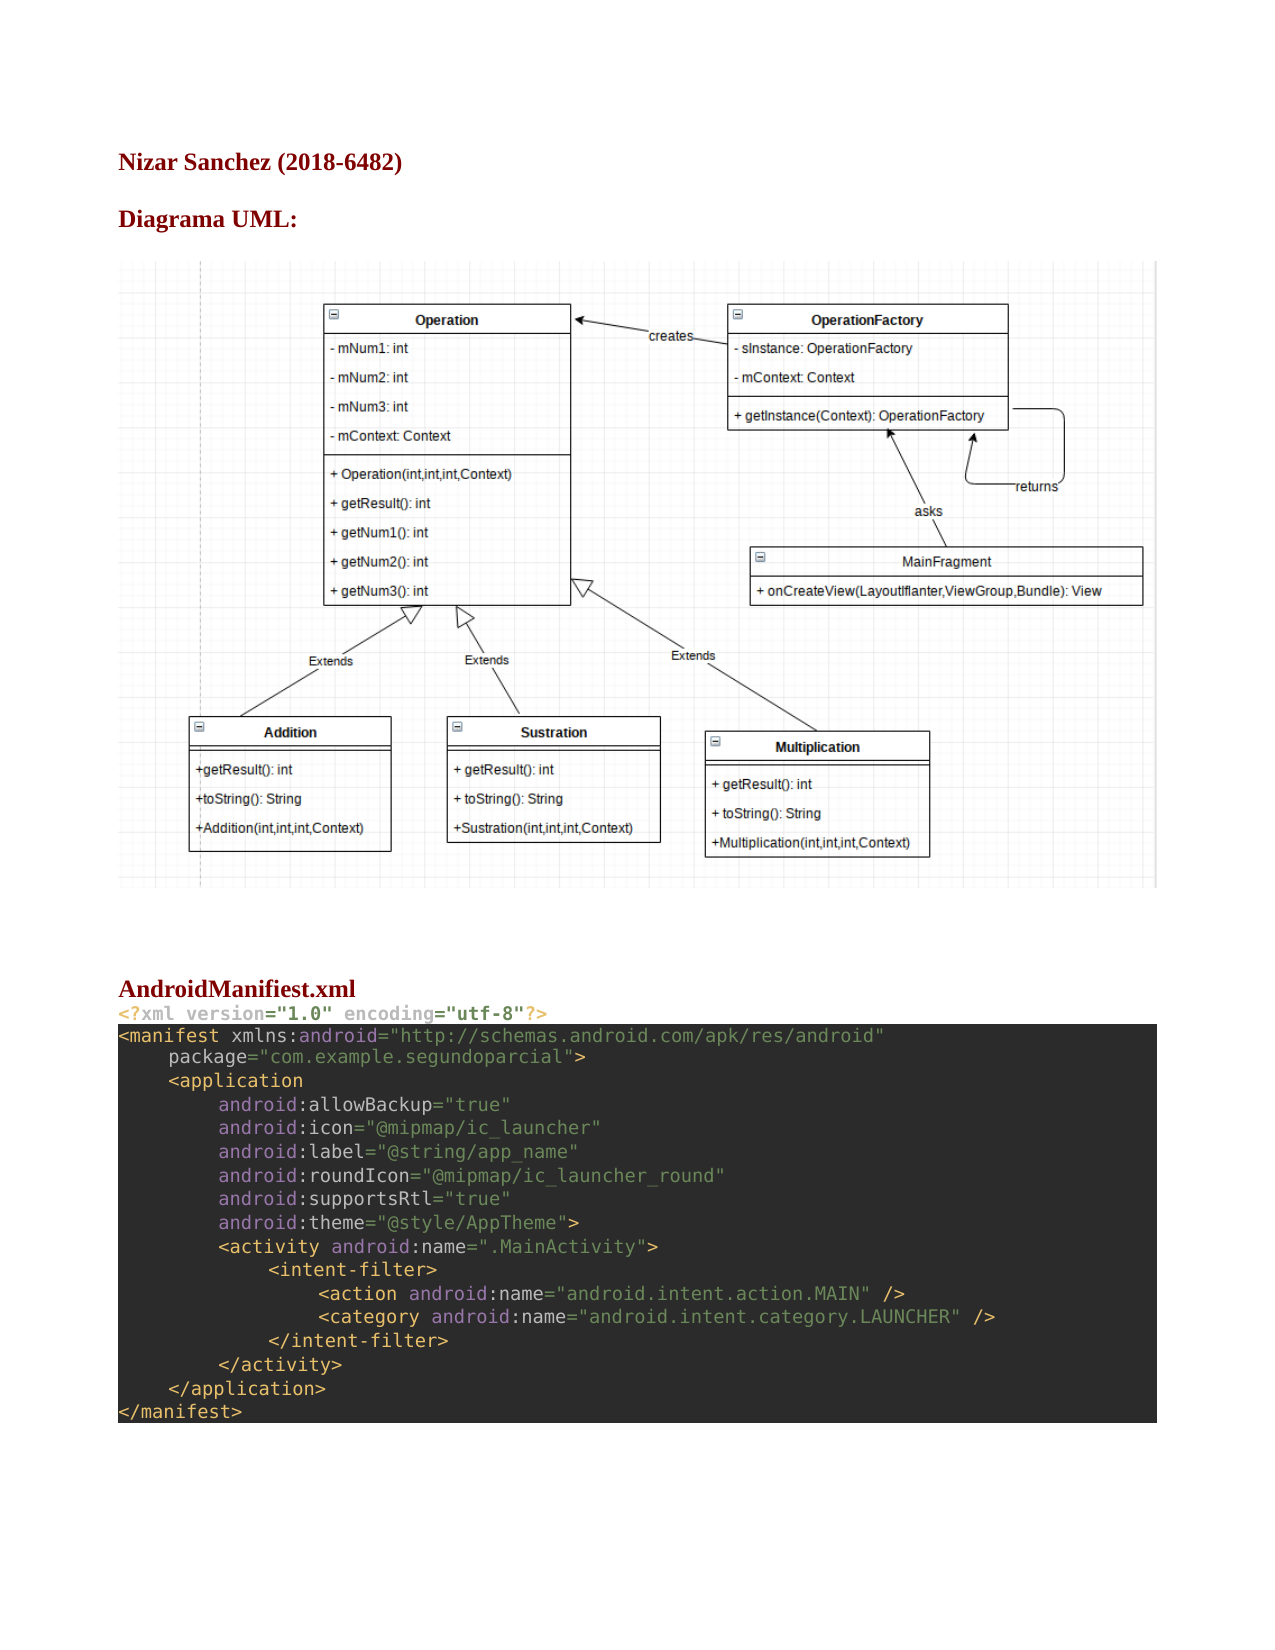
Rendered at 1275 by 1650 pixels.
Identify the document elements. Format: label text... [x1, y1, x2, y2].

text android:label="@string/app_name" [118, 1141, 1157, 1165]
text Nizar Sanchez (2018-6482) [118, 147, 1157, 176]
text android:icon="@mipmap/ic_launcher" [118, 1117, 1157, 1141]
text </intent-filter> [118, 1330, 1157, 1354]
text <category android:name="android.intent.category.LAUNCHER" /> [118, 1307, 1157, 1330]
text </activity> [118, 1354, 1157, 1377]
text </application> [118, 1377, 1157, 1401]
text <activity android:name=".MainActivity"> [118, 1236, 1157, 1259]
text android:roundIcon="@mipmap/ic_launcher_round" [118, 1165, 1157, 1188]
text Diagrama UML: [118, 204, 1157, 233]
text <intent-filter> [118, 1259, 1157, 1283]
text package="com.example.segundoparcial"> [118, 1046, 1157, 1070]
text android:allowBackup="true" [118, 1094, 1157, 1117]
text <application [118, 1070, 1157, 1094]
text <?xml version="1.0" encoding="utf-8"?> [118, 1003, 1157, 1024]
picture [118, 261, 1157, 888]
text android:theme="@style/AppTheme"> [118, 1212, 1157, 1236]
text <manifest xmlns:android="http://schemas.android.com/apk/res/android" [118, 1024, 1157, 1046]
text android:supportsRtl="true" [118, 1188, 1157, 1212]
text <action android:name="android.intent.action.MAIN" /> [118, 1283, 1157, 1307]
text AndroidManifiest.xml [118, 974, 1157, 1003]
text </manifest> [118, 1401, 1157, 1423]
